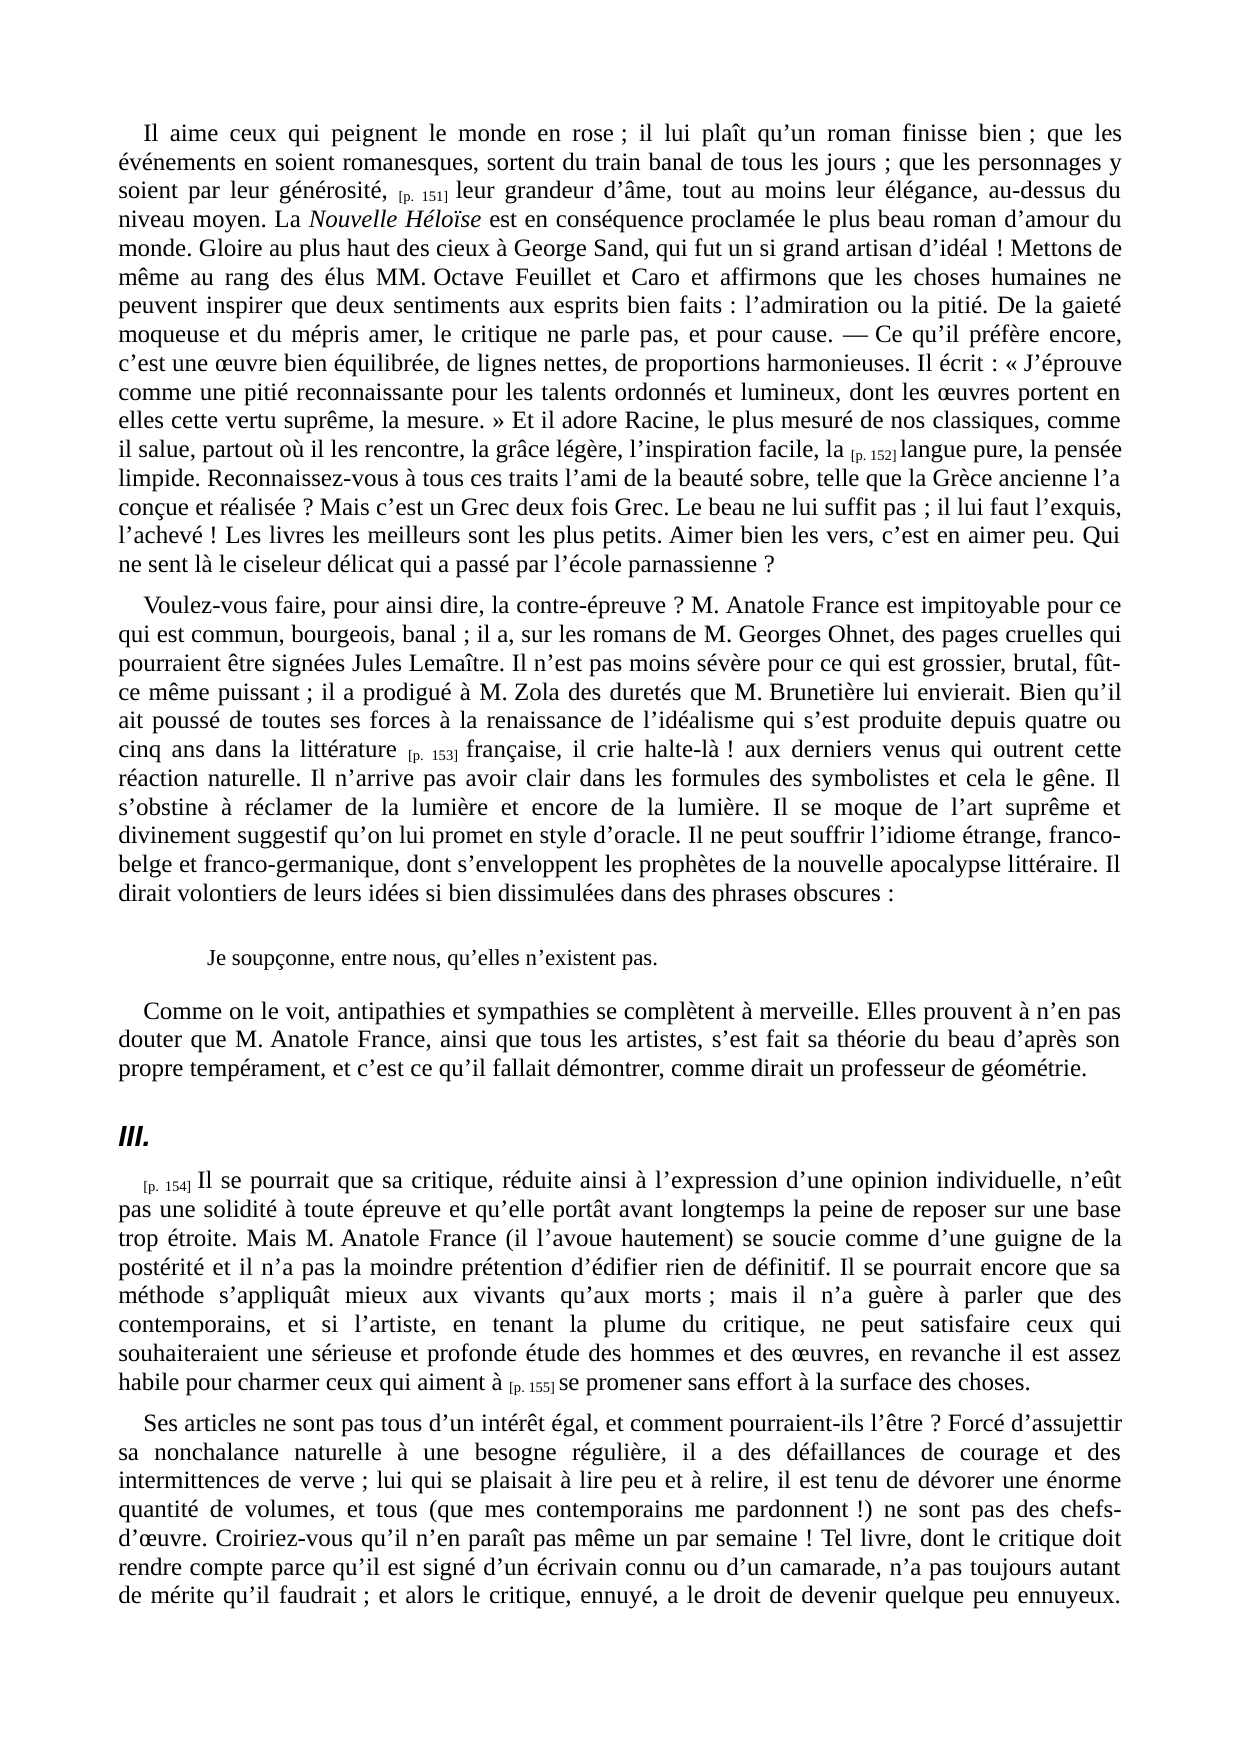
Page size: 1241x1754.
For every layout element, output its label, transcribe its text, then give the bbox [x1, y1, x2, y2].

subtitle III. [118, 1119, 1122, 1153]
text Ses articles ne sont pas tous d’un intérêt égal, et comment pourraient-ils l’être ? Forcé d’assujettir sa nonchalance naturelle à une besogne régulière, il a des défaillances de courage et des intermittences de verve ; lui qui se plaisait à lire peu et à relire, il est tenu de dévorer une énorme quantité de volumes, et tous (que mes contemporains me pardonnent !) ne sont pas des chefs-d’œuvre. Croiriez-vous qu’il n’en paraît pas même un par semaine ! Tel livre, dont le critique doit rendre compte parce qu’il est signé d’un écrivain connu ou d’un camarade, n’a pas toujours autant de mérite qu’il faudrait ; et alors le critique, ennuyé, a le droit de devenir quelque peu ennuyeux. [118, 1408, 1122, 1609]
text Il aime ceux qui peignent le monde en rose ; il lui plaît qu’un roman finisse bien ; que les événements en soient romanesques, sortent du train banal de tous les jours ; que les personnages y soient par leur générosité, [p. 151] leur grandeur d’âme, tout au moins leur élégance, au-dessus du niveau moyen. La Nouvelle Héloïse est en conséquence proclamée le plus beau roman d’amour du monde. Gloire au plus haut des cieux à George Sand, qui fut un si grand artisan d’idéal ! Mettons de même au rang des élus MM. Octave Feuillet et Caro et affirmons que les choses humaines ne peuvent inspirer que deux sentiments aux esprits bien faits : l’admiration ou la pitié. De la gaieté moqueuse et du mépris amer, le critique ne parle pas, et pour cause. — Ce qu’il préfère encore, c’est une œuvre bien équilibrée, de lignes nettes, de proportions harmonieuses. Il écrit : « J’éprouve comme une pitié reconnaissante pour les talents ordonnés et lumineux, dont les œuvres portent en elles cette vertu suprême, la mesure. » Et il adore Racine, le plus mesuré de nos classiques, comme il salue, partout où il les rencontre, la grâce légère, l’inspiration facile, la [p. 152] langue pure, la pensée limpide. Reconnaissez-vous à tous ces traits l’ami de la beauté sobre, telle que la Grèce ancienne l’a conçue et réalisée ? Mais c’est un Grec deux fois Grec. Le beau ne lui suffit pas ; il lui faut l’exquis, l’achevé ! Les livres les meilleurs sont les plus petits. Aimer bien les vers, c’est en aimer peu. Qui ne sent là le ciseleur délicat qui a passé par l’école parnassienne ? [118, 118, 1122, 578]
text [p. 154] Il se pourrait que sa critique, réduite ainsi à l’expression d’une opinion individuelle, n’eût pas une solidité à toute épreuve et qu’elle portât avant longtemps la peine de reposer sur une base trop étroite. Mais M. Anatole France (il l’avoue hautement) se soucie comme d’une guigne de la postérité et il n’a pas la moindre prétention d’édifier rien de définitif. Il se pourrait encore que sa méthode s’appliquât mieux aux vivants qu’aux morts ; mais il n’a guère à parler que des contemporains, et si l’artiste, en tenant la plume du critique, ne peut satisfaire ceux qui souhaiteraient une sérieuse et profonde étude des hommes et des œuvres, en revanche il est assez habile pour charmer ceux qui aiment à [p. 155] se promener sans effort à la surface des choses. [118, 1166, 1122, 1396]
text Comme on le voit, antipathies et sympathies se complètent à merveille. Elles prouvent à n’en pas douter que M. Anatole France, ainsi que tous les artistes, s’est fait sa théorie du beau d’après son propre tempérament, et c’est ce qu’il fallait démontrer, comme dirait un professeur de géométrie. [118, 996, 1122, 1082]
text Je soupçonne, entre nous, qu’elles n’existent pas. [207, 944, 1122, 971]
text Voulez-vous faire, pour ainsi dire, la contre-épreuve ? M. Anatole France est impitoyable pour ce qui est commun, bourgeois, banal ; il a, sur les romans de M. Georges Ohnet, des pages cruelles qui pourraient être signées Jules Lemaître. Il n’est pas moins sévère pour ce qui est grossier, brutal, fût-ce même puissant ; il a prodigué à M. Zola des duretés que M. Brunetière lui envierait. Bien qu’il ait poussé de toutes ses forces à la renaissance de l’idéalisme qui s’est produite depuis quatre ou cinq ans dans la littérature [p. 153] française, il crie halte-là ! aux derniers venus qui outrent cette réaction naturelle. Il n’arrive pas avoir clair dans les formules des symbolistes et cela le gêne. Il s’obstine à réclamer de la lumière et encore de la lumière. Il se moque de l’art suprême et divinement suggestif qu’on lui promet en style d’oracle. Il ne peut souffrir l’idiome étrange, franco-belge et franco-germanique, dont s’enveloppent les prophètes de la nouvelle apocalypse littéraire. Il dirait volontiers de leurs idées si bien dissimulées dans des phrases obscures : [118, 591, 1122, 907]
